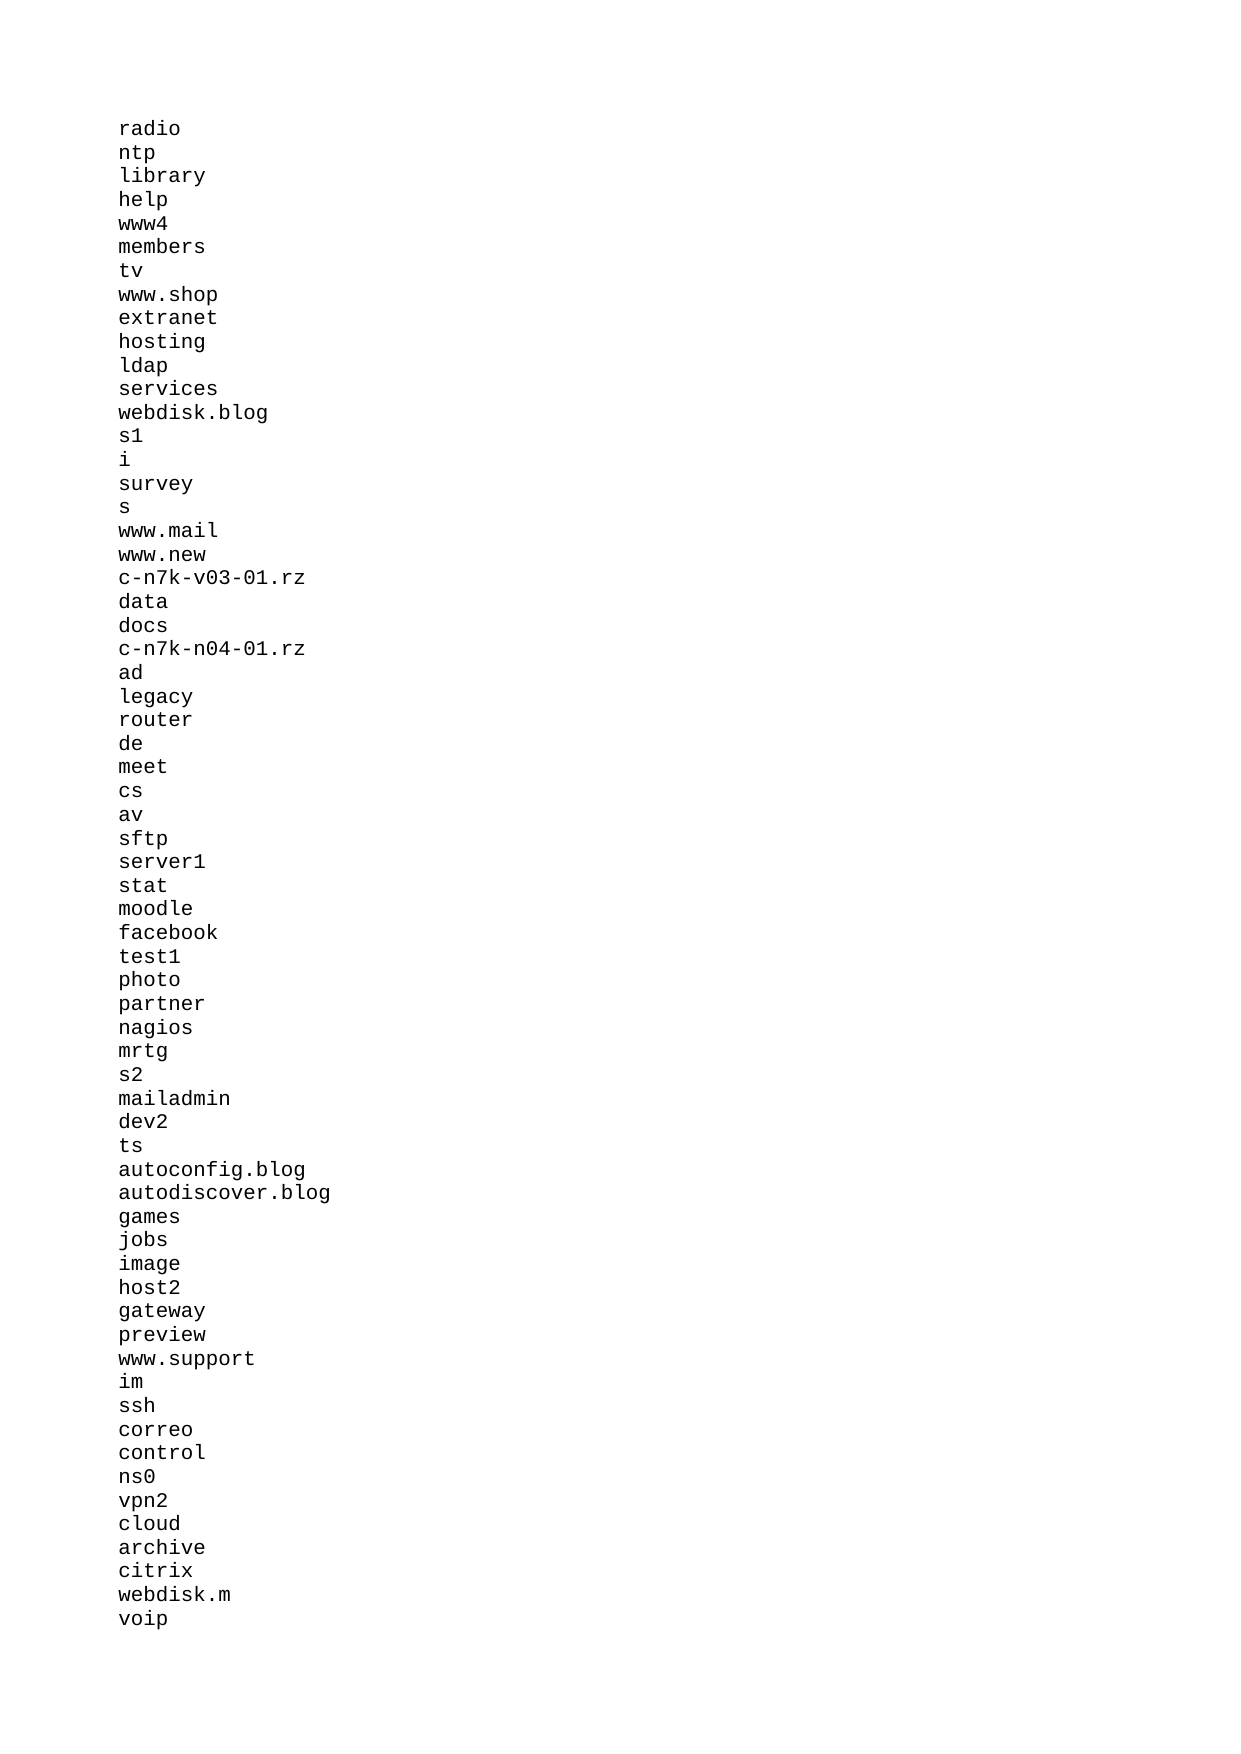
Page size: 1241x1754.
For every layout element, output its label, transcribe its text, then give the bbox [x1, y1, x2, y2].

text ts [118, 1135, 1122, 1158]
text server1 [118, 851, 1122, 875]
text archive [118, 1537, 1122, 1561]
text av [118, 804, 1122, 827]
text nagios [118, 1017, 1122, 1040]
text extranet [118, 307, 1122, 331]
text tv [118, 260, 1122, 284]
text www4 [118, 213, 1122, 236]
text vpn2 [118, 1489, 1122, 1513]
text facebook [118, 922, 1122, 946]
text ns0 [118, 1466, 1122, 1489]
text stat [118, 875, 1122, 898]
text mrtg [118, 1040, 1122, 1064]
text router [118, 709, 1122, 733]
text test1 [118, 946, 1122, 969]
text services [118, 378, 1122, 402]
text members [118, 236, 1122, 260]
text webdisk.blog [118, 402, 1122, 426]
text dev2 [118, 1111, 1122, 1135]
text meet [118, 757, 1122, 780]
text help [118, 189, 1122, 213]
text s1 [118, 426, 1122, 449]
text mailadmin [118, 1088, 1122, 1111]
text data [118, 591, 1122, 615]
text ad [118, 662, 1122, 686]
text cloud [118, 1513, 1122, 1537]
text de [118, 733, 1122, 757]
text www.new [118, 544, 1122, 567]
text www.shop [118, 284, 1122, 307]
text s [118, 496, 1122, 520]
text webdisk.m [118, 1584, 1122, 1608]
text i [118, 449, 1122, 473]
text gateway [118, 1300, 1122, 1324]
text image [118, 1253, 1122, 1277]
text im [118, 1371, 1122, 1395]
text jobs [118, 1229, 1122, 1253]
text ldap [118, 354, 1122, 378]
text hosting [118, 331, 1122, 354]
text library [118, 165, 1122, 189]
text ssh [118, 1395, 1122, 1419]
text autodiscover.blog [118, 1182, 1122, 1206]
text voip [118, 1608, 1122, 1631]
text preview [118, 1324, 1122, 1348]
text moodle [118, 898, 1122, 922]
text survey [118, 473, 1122, 496]
text ntp [118, 142, 1122, 165]
text citrix [118, 1561, 1122, 1584]
text c-n7k-v03-01.rz [118, 567, 1122, 591]
text cs [118, 780, 1122, 804]
text sftp [118, 827, 1122, 851]
text photo [118, 969, 1122, 993]
text correo [118, 1419, 1122, 1442]
text www.support [118, 1348, 1122, 1371]
text control [118, 1442, 1122, 1466]
text docs [118, 615, 1122, 638]
text partner [118, 993, 1122, 1017]
text radio [118, 118, 1122, 142]
text c-n7k-n04-01.rz [118, 638, 1122, 662]
text legacy [118, 686, 1122, 709]
text www.mail [118, 520, 1122, 544]
text games [118, 1206, 1122, 1229]
text s2 [118, 1064, 1122, 1088]
text autoconfig.blog [118, 1158, 1122, 1182]
text host2 [118, 1277, 1122, 1300]
